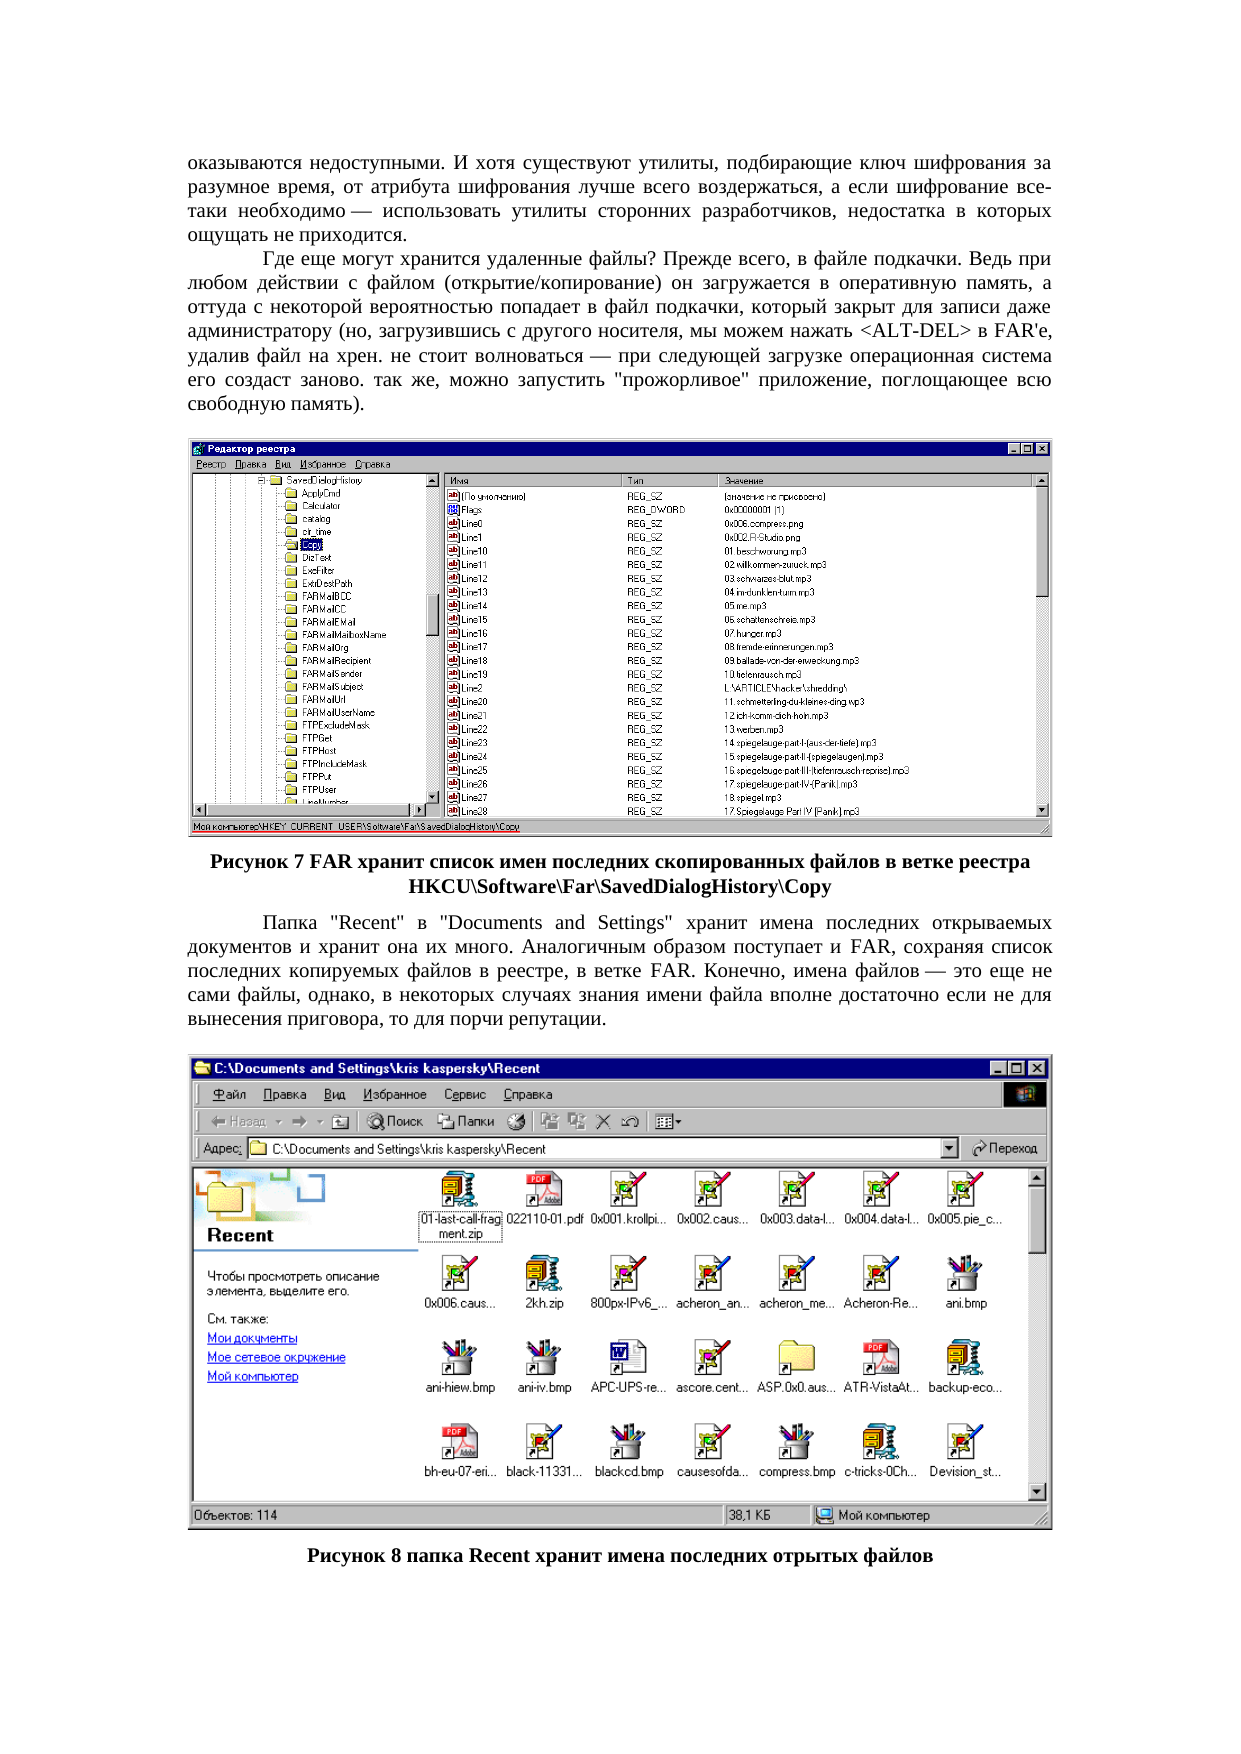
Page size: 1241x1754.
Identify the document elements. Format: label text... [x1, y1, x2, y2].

picture [187, 1054, 1053, 1530]
text Папка "Recent" в "Documents and Settings" хранит имена последних открываемых документов и хранит она их много. Аналогичным образом поступает и FAR, сохраняя список последних копируемых файлов в реестре, в ветке FAR. Конечно, имена файлов — это еще не сами файлы, однако, в некоторых случаях знания имени файла вполне достаточно если не для вынесения приговора, то для порчи репутации. [187, 910, 1053, 1030]
text оказываются недоступными. И хотя существуют утилиты, подбирающие ключ шифрования за разумное время, от атрибута шифрования лучше всего воздержаться, а если шифрование все-таки необходимо — использовать утилиты сторонних разработчиков, недостатка в которых ощущать не приходится. [187, 150, 1053, 246]
text Рисунок 7 FAR хранит список имен последних скопированных файлов в ветке реестра HKCU\Software\Far\SavedDialogHistory\Copy [187, 849, 1053, 898]
text Где еще могут хранится удаленные файлы? Прежде всего, в файле подкачки. Ведь при любом действии с файлом (открытие/копирование) он загружается в оперативную память, а оттуда с некоторой вероятностью попадает в файл подкачки, который закрыт для записи даже администратору (но, загрузившись с другого носителя, мы можем нажать <ALT-DEL> в FAR'е, удалив файл на хрен. не стоит волноваться — при следующей загрузке операционная система его создаст заново. так же, можно запустить "прожорливое" приложение, поглощающее всю свободную память). [187, 246, 1053, 415]
text Рисунок 8 папка Recent хранит имена последних отрытых файлов [187, 1542, 1053, 1567]
picture [188, 438, 1053, 837]
